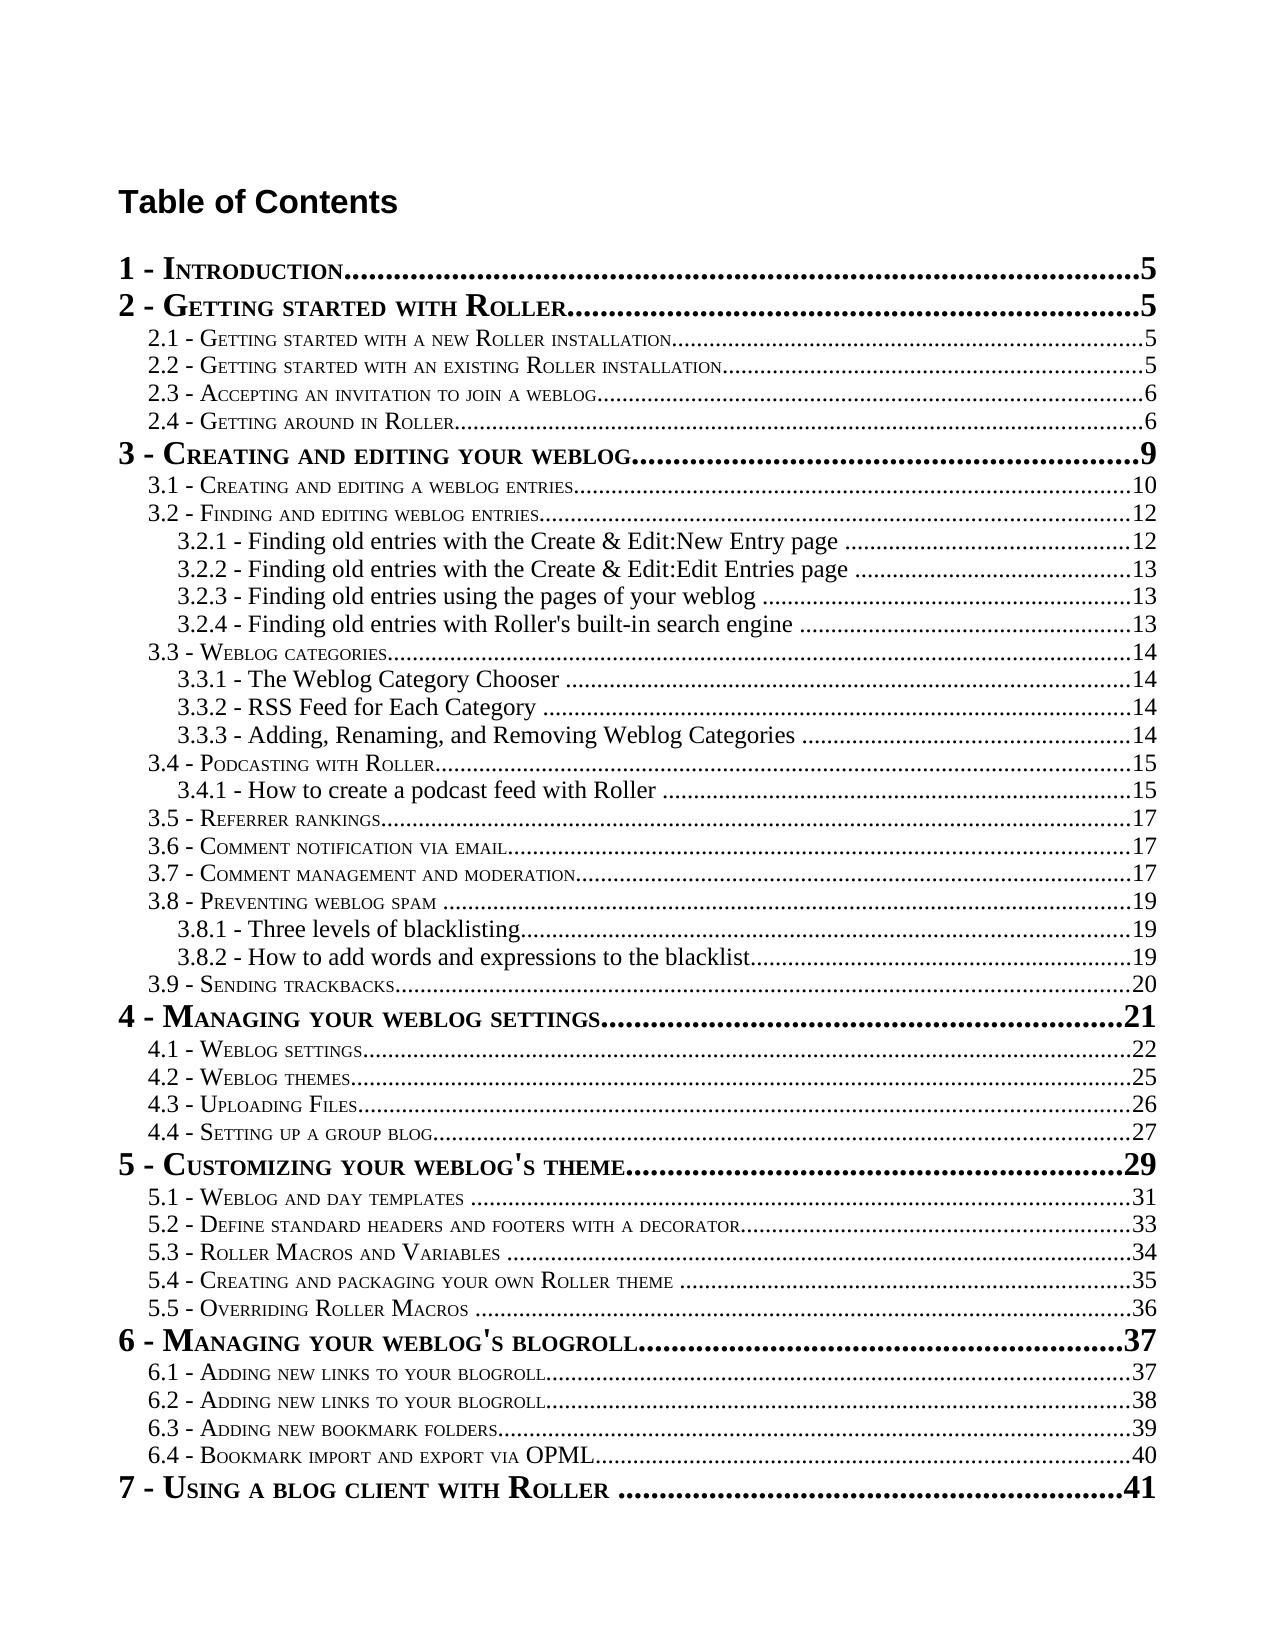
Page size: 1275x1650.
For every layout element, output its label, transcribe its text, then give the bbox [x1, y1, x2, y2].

text 3.3.2 - RSS Feed for Each Category 14 [177, 693, 1157, 721]
text 3 - Creating and editing your weblog 9 [118, 434, 1157, 472]
text 3.2.2 - Finding old entries with the Create & Edit:Edit Entries page 13 [177, 555, 1157, 582]
text 3.2.1 - Finding old entries with the Create & Edit:New Entry page 12 [177, 527, 1157, 555]
text 5.4 - Creating and packaging your own Roller theme 35 [148, 1266, 1157, 1294]
text 5.1 - Weblog and day templates 31 [148, 1183, 1157, 1211]
text 3.3.1 - The Weblog Category Chooser 14 [177, 666, 1157, 693]
text 3.2 - Finding and editing weblog entries 12 [148, 499, 1157, 527]
text 2.2 - Getting started with an existing Roller installation 5 [148, 351, 1157, 379]
text 3.2.4 - Finding old entries with Roller's built-in search engine 13 [177, 610, 1157, 638]
text 5.5 - Overriding Roller Macros 36 [148, 1294, 1157, 1321]
text 4.4 - Setting up a group blog 27 [148, 1118, 1157, 1146]
text 6.2 - Adding new links to your blogroll 38 [148, 1386, 1157, 1414]
text 3.8.2 - How to add words and expressions to the blacklist 19 [177, 943, 1157, 970]
text 2 - Getting started with Roller 5 [118, 287, 1157, 324]
text 2.1 - Getting started with a new Roller installation 5 [148, 324, 1157, 351]
text 4.1 - Weblog settings 22 [148, 1035, 1157, 1063]
text 3.2.3 - Finding old entries using the pages of your weblog 13 [177, 582, 1157, 610]
text 4.2 - Weblog themes 25 [148, 1063, 1157, 1090]
text 2.3 - Accepting an invitation to join a weblog 6 [148, 379, 1157, 407]
text 4.3 - Uploading Files 26 [148, 1090, 1157, 1118]
text 3.5 - Referrer rankings 17 [148, 804, 1157, 832]
text 3.4.1 - How to create a podcast feed with Roller 15 [177, 776, 1157, 804]
text 3.7 - Comment management and moderation 17 [148, 859, 1157, 887]
text 3.8.1 - Three levels of blacklisting 19 [177, 915, 1157, 943]
text 3.1 - Creating and editing a weblog entries 10 [148, 472, 1157, 499]
text 3.8 - Preventing weblog spam 19 [148, 887, 1157, 915]
text 2.4 - Getting around in Roller 6 [148, 407, 1157, 434]
text 5.3 - Roller Macros and Variables 34 [148, 1238, 1157, 1266]
text 6 - Managing your weblog's blogroll 37 [118, 1321, 1157, 1358]
subtitle Table of Contents [118, 183, 1157, 220]
text 3.6 - Comment notification via email 17 [148, 832, 1157, 859]
text 4 - Managing your weblog settings 21 [118, 998, 1157, 1035]
text 3.3 - Weblog categories 14 [148, 638, 1157, 666]
text 3.4 - Podcasting with Roller 15 [148, 749, 1157, 776]
text 3.3.3 - Adding, Renaming, and Removing Weblog Categories 14 [177, 721, 1157, 749]
text 5.2 - Define standard headers and footers with a decorator 33 [148, 1211, 1157, 1238]
text 6.1 - Adding new links to your blogroll 37 [148, 1358, 1157, 1386]
text 6.3 - Adding new bookmark folders 39 [148, 1414, 1157, 1441]
text 1 - Introduction 5 [118, 250, 1157, 287]
text 3.9 - Sending trackbacks 20 [148, 970, 1157, 998]
text 5 - Customizing your weblog's theme 29 [118, 1146, 1157, 1183]
text 6.4 - Bookmark import and export via OPML 40 [148, 1441, 1157, 1469]
text 7 - Using a blog client with Roller 41 [118, 1469, 1157, 1506]
